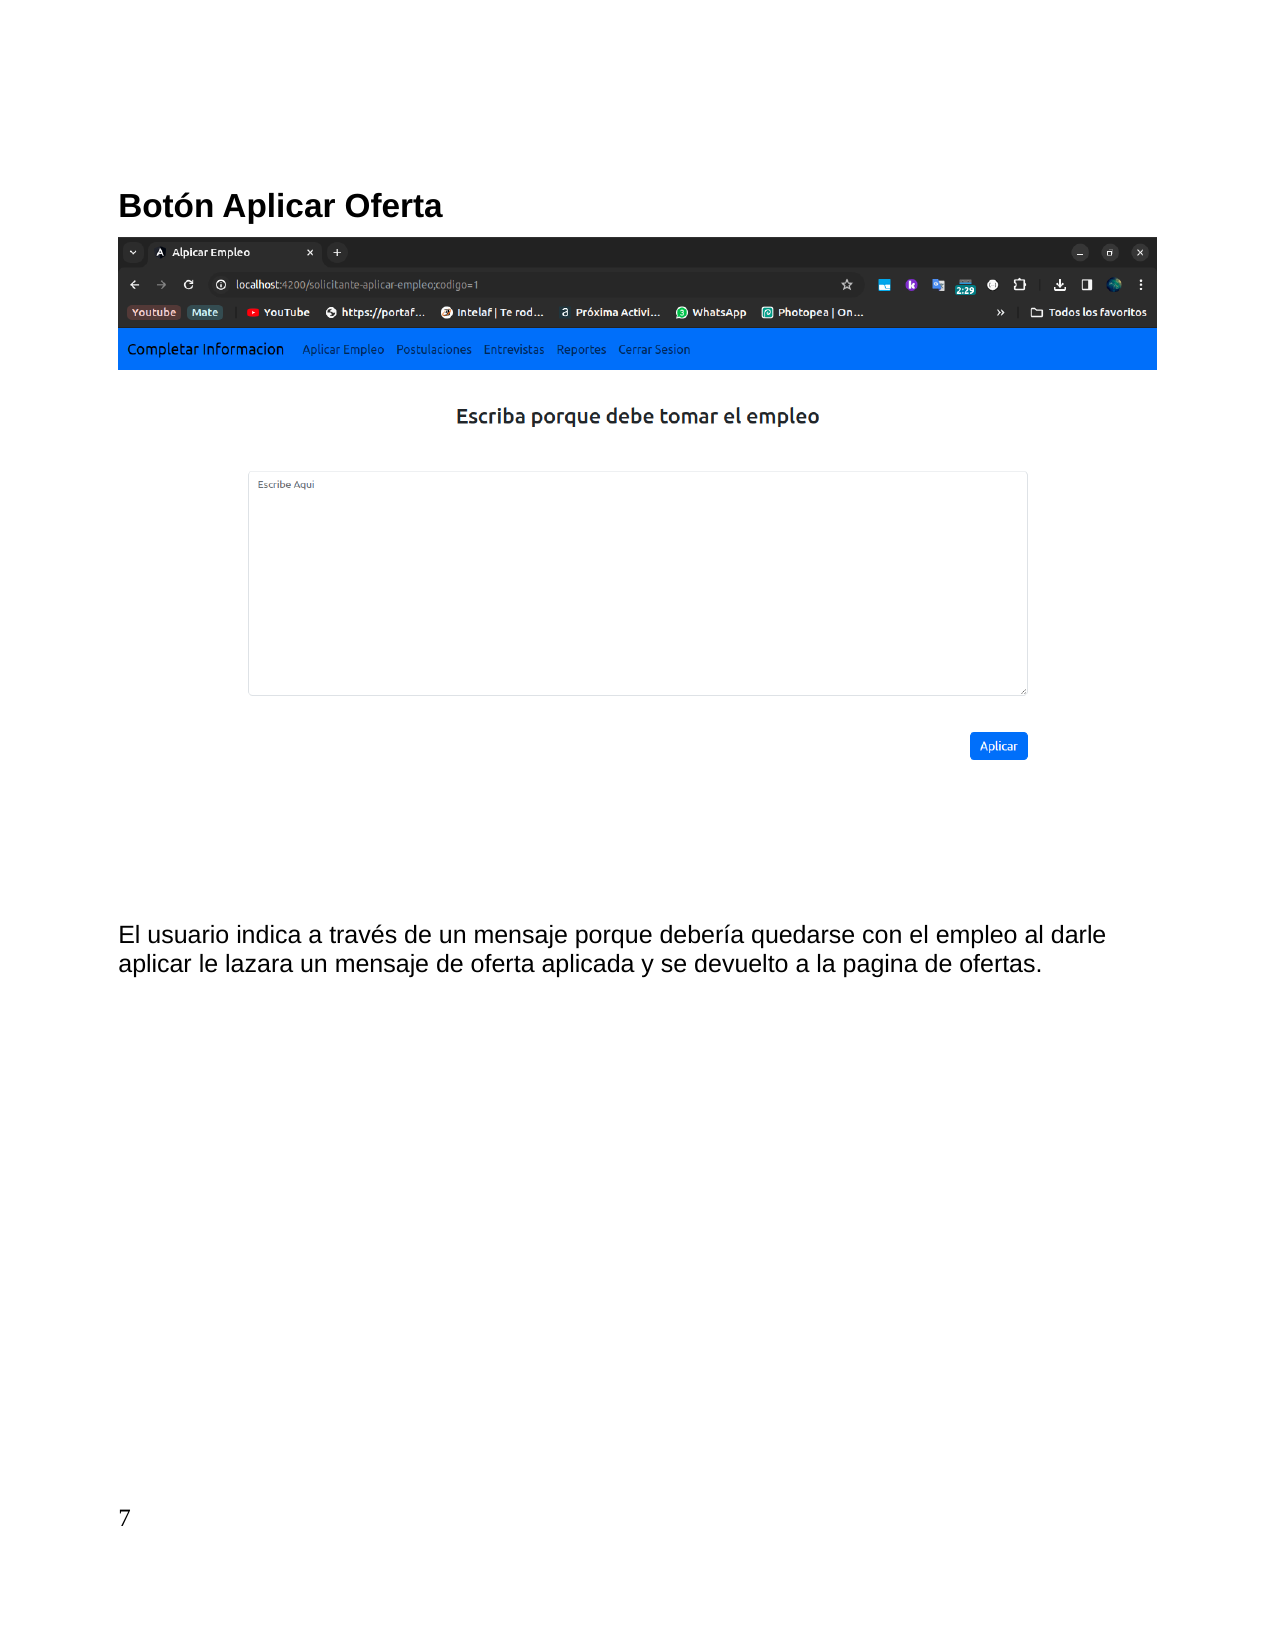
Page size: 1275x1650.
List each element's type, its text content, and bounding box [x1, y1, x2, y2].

text El usuario indica a través de un mensaje porque debería quedarse con el empleo al darle aplicar le lazara un mensaje de oferta aplicada y se devuelto a la pagina de ofertas. [118, 921, 1157, 978]
subtitle Botón Aplicar Oferta [118, 187, 1157, 225]
picture [118, 237, 1157, 892]
